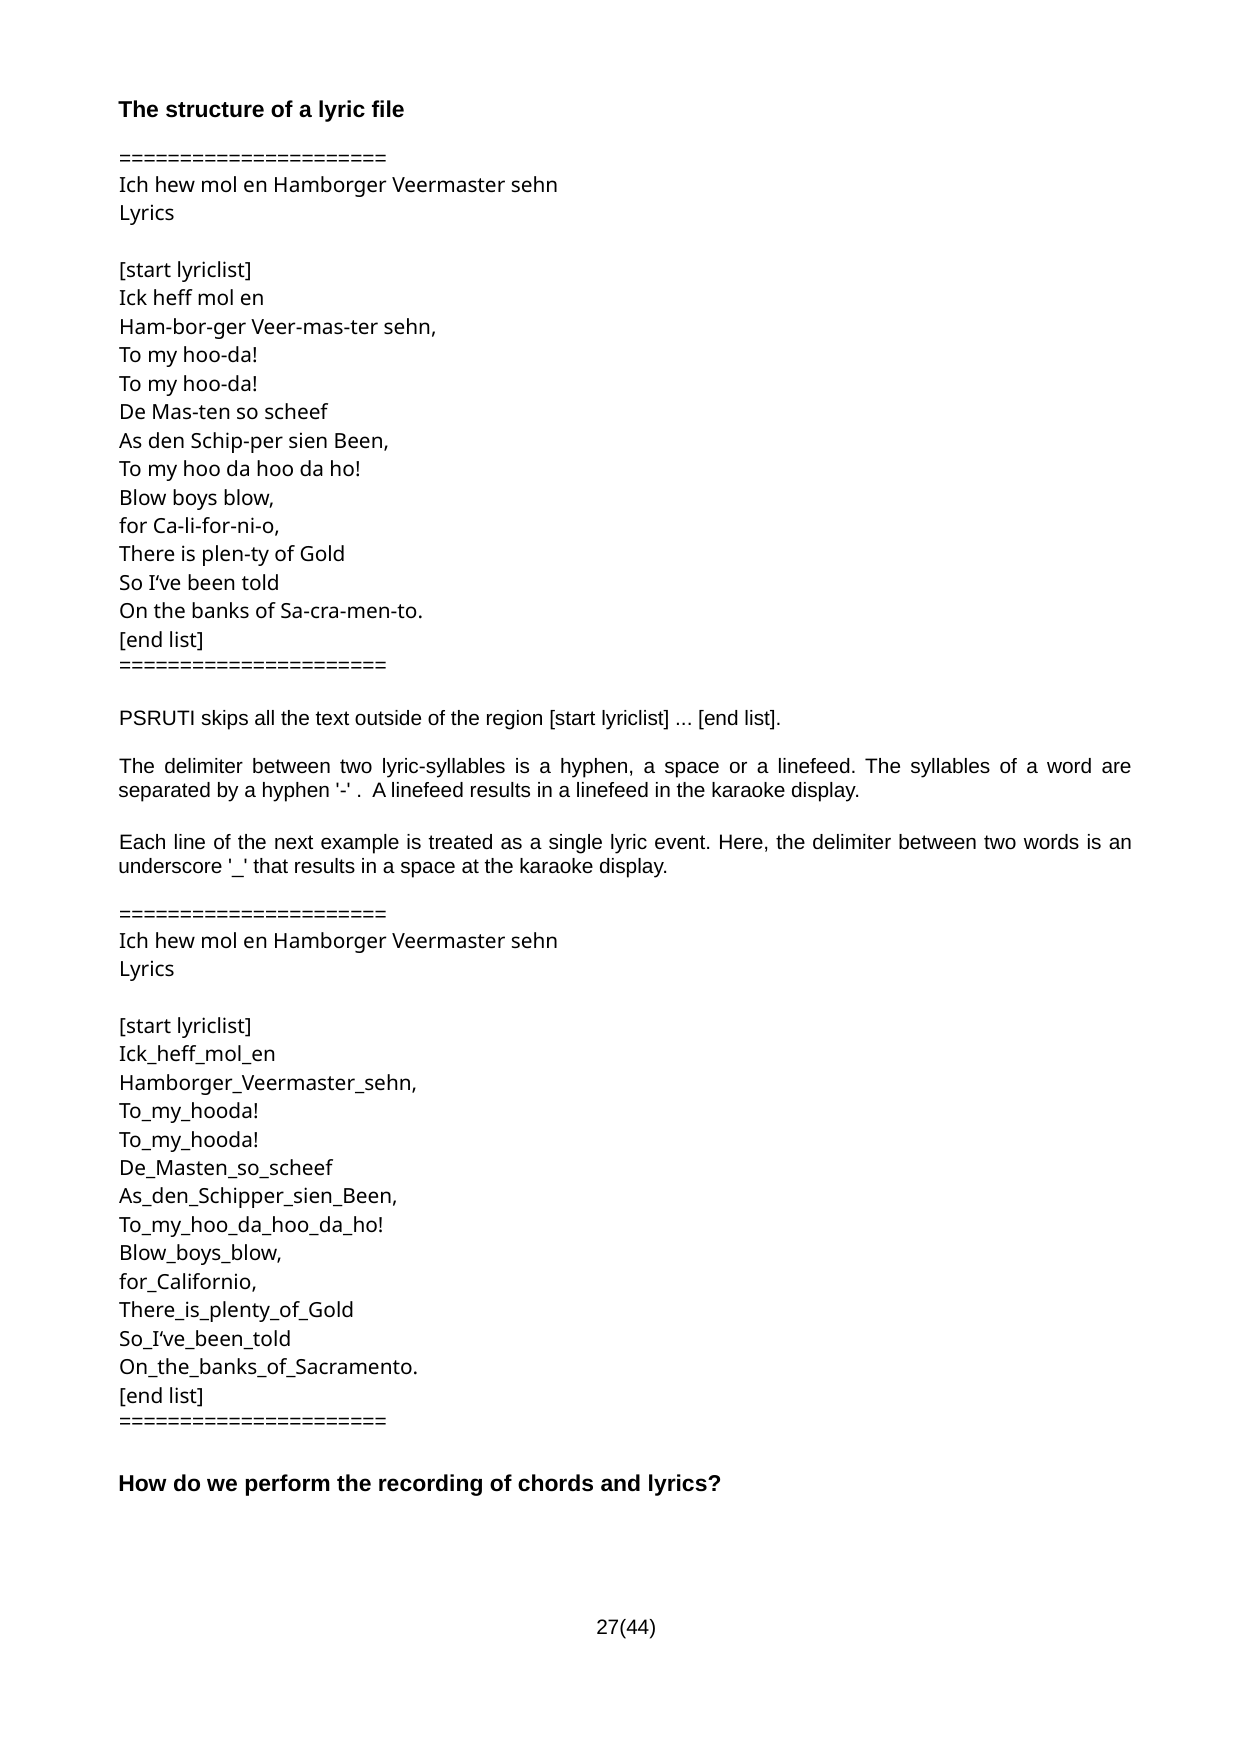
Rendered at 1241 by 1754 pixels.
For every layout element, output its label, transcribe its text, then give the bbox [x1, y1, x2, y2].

text On_the_banks_of_Sacramento. [118, 1352, 1134, 1381]
text Ick_heff_mol_en [118, 1039, 1134, 1068]
text So I‘ve been told [118, 568, 1134, 596]
text On the banks of Sa-cra-men-to. [118, 596, 1134, 625]
text Lyrics [118, 198, 1134, 227]
text PSRUTI skips all the text outside of the region [start lyriclist] ... [end list]. [118, 706, 1134, 729]
text [end list] [118, 1381, 1134, 1409]
text Hamborger_Veermaster_sehn, [118, 1068, 1134, 1096]
text for_Californio, [118, 1267, 1134, 1295]
text To_my_hooda! [118, 1096, 1134, 1125]
text [start lyriclist] [118, 255, 1134, 283]
text Ick heff mol en [118, 283, 1134, 312]
text Ham-bor-ger Veer-mas-ter sehn, [118, 312, 1134, 340]
text [end list] [118, 625, 1134, 653]
text Ich hew mol en Hamborger Veermaster sehn [118, 926, 1134, 954]
text To my hoo da hoo da ho! [118, 454, 1134, 483]
subtitle How do we perform the recording of chords and lyrics? [118, 1469, 1134, 1496]
text ====================== [118, 653, 1134, 677]
text Lyrics [118, 954, 1134, 983]
text To my hoo-da! [118, 369, 1134, 397]
text Blow boys blow, [118, 483, 1134, 511]
text As den Schip-per sien Been, [118, 426, 1134, 454]
text As_den_Schipper_sien_Been, [118, 1182, 1134, 1210]
subtitle The structure of a lyric file [118, 96, 1134, 122]
text ====================== [118, 1409, 1134, 1433]
text The delimiter between two lyric-syllables is a hyphen, a space or a linefeed. The syllables of a word are separated by a hyphen '-' . A linefeed results in a linefeed in the karaoke display. [118, 753, 1134, 801]
text To_my_hooda! [118, 1125, 1134, 1153]
text Ich hew mol en Hamborger Veermaster sehn [118, 170, 1134, 198]
text ====================== [118, 146, 1134, 170]
text There is plen-ty of Gold [118, 539, 1134, 568]
text So_I‘ve_been_told [118, 1324, 1134, 1352]
text [start lyriclist] [118, 1011, 1134, 1039]
text Each line of the next example is treated as a single lyric event. Here, the delimiter between two words is an underscore '_' that results in a space at the karaoke display. [118, 830, 1134, 878]
text To my hoo-da! [118, 340, 1134, 369]
text Blow_boys_blow, [118, 1238, 1134, 1267]
text De_Masten_so_scheef [118, 1153, 1134, 1182]
text De Mas-ten so scheef [118, 397, 1134, 426]
text To_my_hoo_da_hoo_da_ho! [118, 1210, 1134, 1238]
text There_is_plenty_of_Gold [118, 1295, 1134, 1324]
text ====================== [118, 902, 1134, 926]
text for Ca-li-for-ni-o, [118, 511, 1134, 539]
